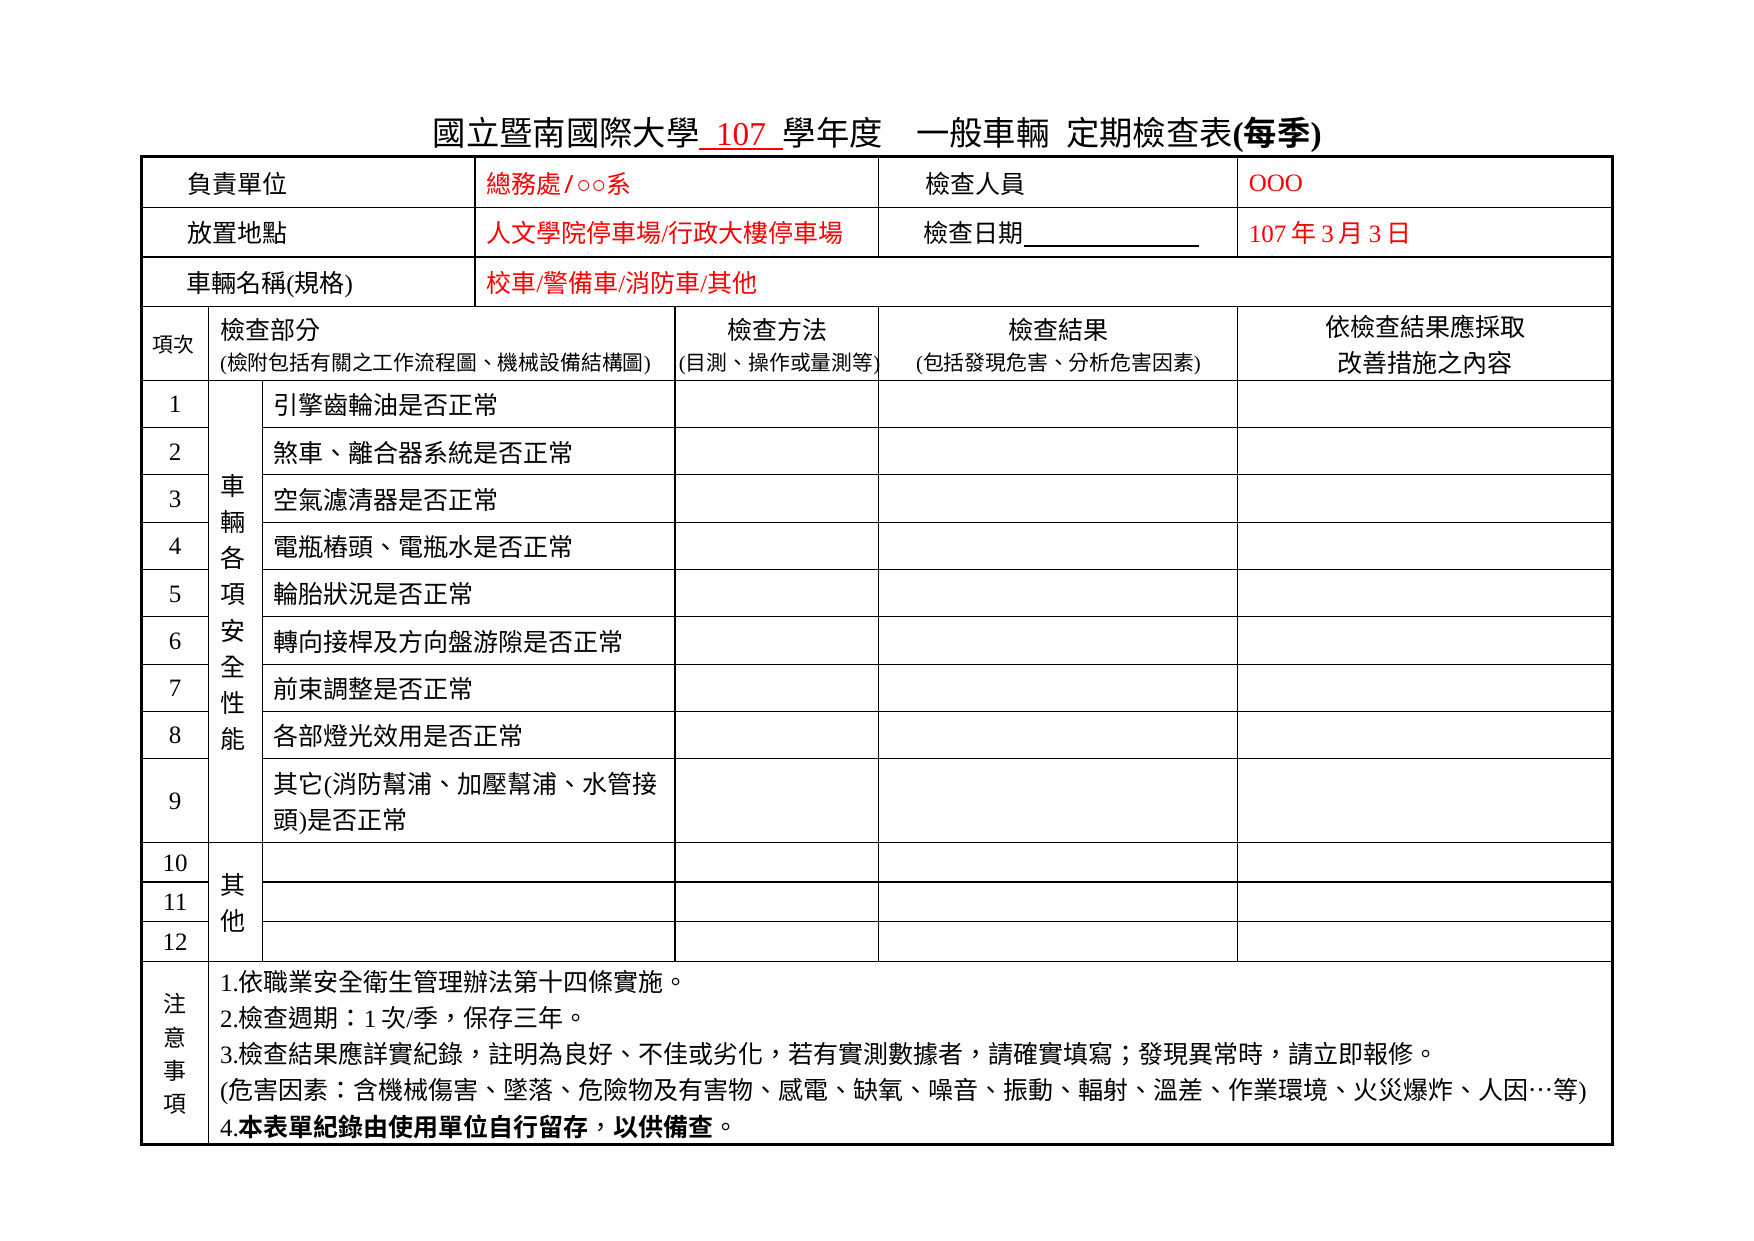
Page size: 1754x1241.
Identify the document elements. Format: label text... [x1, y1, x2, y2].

table_cell 輪胎狀況是否正常 [263, 570, 674, 616]
table_cell 檢查部分 (檢附包括有關之工作流程圖、機械設備結構圖) [209, 307, 674, 380]
table_cell [1238, 475, 1611, 522]
table_cell [676, 381, 878, 427]
table_cell 注意事項 [143, 962, 208, 1143]
table_cell [263, 883, 674, 921]
table_cell [1238, 922, 1611, 961]
table_cell [879, 617, 1237, 663]
table_cell [1238, 883, 1611, 921]
table_cell 引擎齒輪油是否正常 [263, 381, 674, 427]
table_cell 1 [143, 381, 208, 427]
table_cell 各部燈光效用是否正常 [263, 712, 674, 758]
table_cell [676, 475, 878, 522]
table_cell [1238, 712, 1611, 758]
table_cell [879, 922, 1237, 961]
table_cell 檢查日期 [879, 208, 1237, 256]
table_cell 車輛名稱(規格) [143, 258, 474, 306]
table_cell 車輛各項安全性能 [209, 381, 262, 842]
table_cell 6 [143, 617, 208, 663]
table_cell [879, 712, 1237, 758]
table_cell 前束調整是否正常 [263, 665, 674, 711]
table_cell 檢查方法 (目測、操作或量測等) [676, 307, 878, 380]
table_cell 空氣濾清器是否正常 [263, 475, 674, 522]
table_cell 12 [143, 922, 208, 961]
table_cell [676, 570, 878, 616]
table_cell [676, 665, 878, 711]
table_cell 4 [143, 523, 208, 569]
table_cell 人文學院停車場/行政大樓停車場 [476, 208, 878, 256]
table_cell [879, 523, 1237, 569]
table_cell [1238, 570, 1611, 616]
table_cell 檢查結果 (包括發現危害、分析危害因素) [879, 307, 1237, 380]
table_cell 項次 [143, 307, 208, 380]
table_cell [879, 665, 1237, 711]
table_cell 11 [143, 883, 208, 921]
table_cell [676, 922, 878, 961]
table_header 負責單位 [143, 158, 474, 207]
table_cell [879, 570, 1237, 616]
table_cell [1238, 843, 1611, 881]
table_cell [1238, 617, 1611, 663]
table_header 總務處/○○系 [476, 158, 878, 207]
table_cell [879, 381, 1237, 427]
table_cell [263, 843, 674, 881]
table_cell [676, 759, 878, 842]
table_cell 其它(消防幫浦、加壓幫浦、水管接頭)是否正常 [263, 759, 674, 842]
table_cell [1238, 428, 1611, 474]
table_cell [1238, 381, 1611, 427]
table_header 檢查人員 [879, 158, 1237, 207]
table_cell [676, 428, 878, 474]
table_cell [676, 712, 878, 758]
table_cell 5 [143, 570, 208, 616]
text 國立暨南國際大學 107 學年度 一般車輛 定期檢查表(每季) [150, 106, 1604, 155]
table_cell 2 [143, 428, 208, 474]
table_cell [1238, 759, 1611, 842]
table_cell [879, 883, 1237, 921]
table_cell [676, 883, 878, 921]
table_cell [676, 843, 878, 881]
table_header OOO [1238, 158, 1611, 207]
table_cell 放置地點 [143, 208, 474, 256]
table_cell [879, 759, 1237, 842]
table_cell 電瓶樁頭、電瓶水是否正常 [263, 523, 674, 569]
table_cell [263, 922, 674, 961]
table_cell 校車/警備車/消防車/其他 [476, 258, 1611, 306]
table_cell [879, 843, 1237, 881]
table_cell 1.依職業安全衛生管理辦法第十四條實施。 2.檢查週期：1次/季，保存三年。 3.檢查結果應詳實紀錄，註明為良好、不佳或劣化，若有實測數據者，請確實填寫；發現異常時，請立即報修。 (危害因素：含機械傷害、墜落、危險物及有害物、感電、缺氧、噪音、振動、輻射、溫差、作業環境、火災爆炸、人因…等) 4.本表單紀錄由使用單位自行留存，以供備查。 [209, 962, 1611, 1143]
table_cell 7 [143, 665, 208, 711]
table_cell 10 [143, 843, 208, 881]
table_cell 煞車、離合器系統是否正常 [263, 428, 674, 474]
table_cell [676, 617, 878, 663]
table_cell [879, 475, 1237, 522]
table_cell [1238, 523, 1611, 569]
table_cell 轉向接桿及方向盤游隙是否正常 [263, 617, 674, 663]
table_cell 9 [143, 759, 208, 842]
table_cell 107年3月3日 [1238, 208, 1611, 256]
table_cell [879, 428, 1237, 474]
table_cell 依檢查結果應採取 改善措施之內容 [1238, 307, 1611, 380]
table_cell [676, 523, 878, 569]
table_cell 其他 [209, 843, 262, 961]
table_cell [1238, 665, 1611, 711]
table_cell 8 [143, 712, 208, 758]
table_cell 3 [143, 475, 208, 522]
